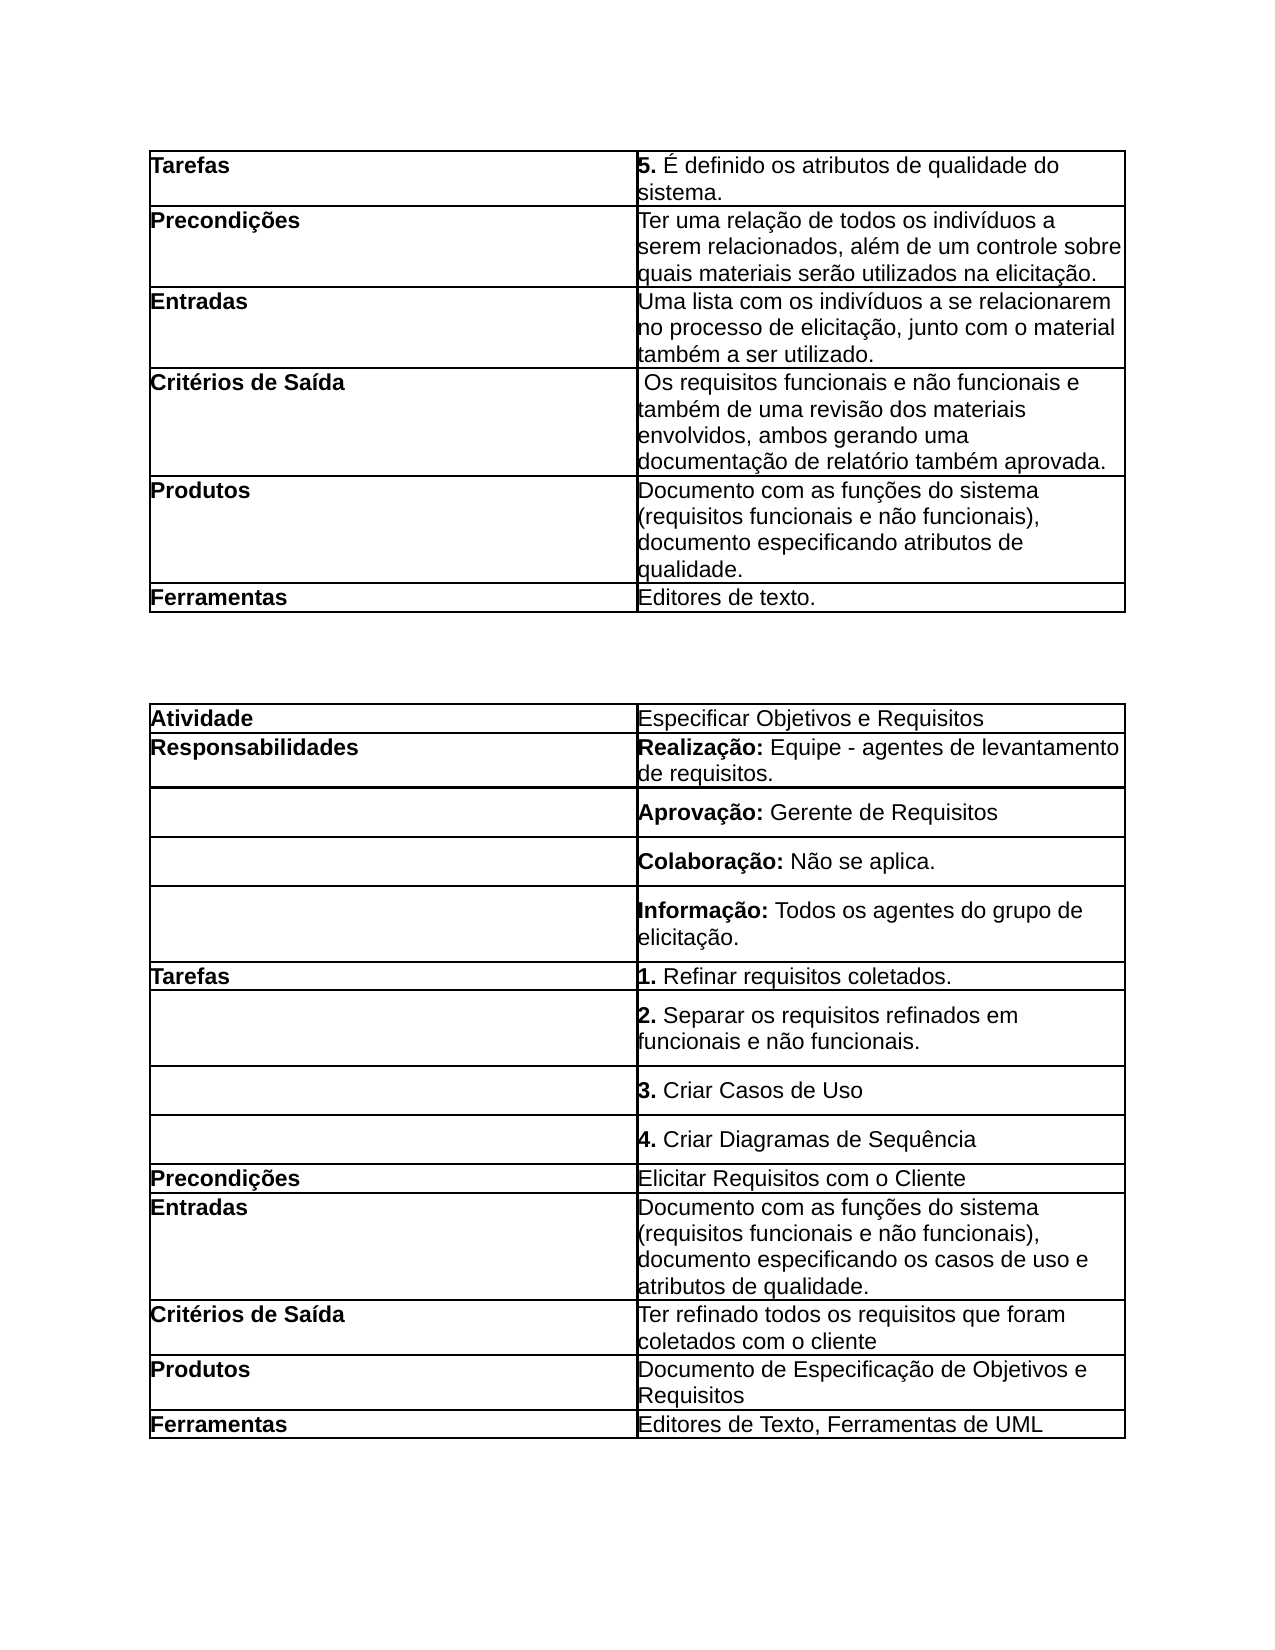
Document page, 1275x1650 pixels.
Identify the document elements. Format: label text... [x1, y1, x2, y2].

table_cell Uma lista com os indivíduos a se relacionarem no processo de elicitação, junto com o material também a ser utilizado. [639, 288, 1124, 367]
table_header Especificar Objetivos e Requisitos [639, 705, 1124, 732]
table_cell Produtos [151, 477, 636, 582]
table_cell Documento com as funções do sistema (requisitos funcionais e não funcionais), documento especificando atributos de qualidade. [639, 477, 1124, 582]
table_cell 5. É definido os atributos de qualidade do sistema. [639, 152, 1124, 205]
table_cell [151, 1067, 636, 1114]
table_cell Documento com as funções do sistema (requisitos funcionais e não funcionais), documento especificando os casos de uso e atributos de qualidade. [639, 1194, 1124, 1299]
table_cell Editores de Texto, Ferramentas de UML [639, 1411, 1124, 1437]
table_cell 1. Refinar requisitos coletados. [639, 963, 1124, 989]
table_cell 4. Criar Diagramas de Sequência [639, 1116, 1124, 1163]
table_cell Informação: Todos os agentes do grupo de elicitação. [639, 887, 1124, 961]
table_cell [151, 1116, 636, 1163]
table_cell Ferramentas [151, 1411, 636, 1437]
table_cell Entradas [151, 288, 636, 367]
table_cell Realização: Equipe - agentes de levantamento de requisitos. [639, 734, 1124, 786]
table_header Atividade [151, 705, 636, 732]
table_cell 2. Separar os requisitos refinados em funcionais e não funcionais. [639, 991, 1124, 1065]
table_cell Ter uma relação de todos os indivíduos a serem relacionados, além de um controle sobre quais materiais serão utilizados na elicitação. [639, 207, 1124, 286]
table_cell Documento de Especificação de Objetivos e Requisitos [639, 1356, 1124, 1409]
table_cell Critérios de Saída [151, 369, 636, 474]
table_cell Precondições [151, 207, 636, 286]
table_cell [151, 887, 636, 961]
table_cell [151, 838, 636, 885]
table_cell Ferramentas [151, 584, 636, 611]
table_cell Critérios de Saída [151, 1301, 636, 1354]
table_cell Os requisitos funcionais e não funcionais e também de uma revisão dos materiais envolvidos, ambos gerando uma documentação de relatório também aprovada. [639, 369, 1124, 474]
table_cell Aprovação: Gerente de Requisitos [639, 789, 1124, 836]
table_cell [151, 789, 636, 836]
table_cell Responsabilidades [151, 734, 636, 786]
table_cell Tarefas [151, 963, 636, 989]
table_cell Entradas [151, 1194, 636, 1299]
table_cell Elicitar Requisitos com o Cliente [639, 1165, 1124, 1192]
table_cell Editores de texto. [639, 584, 1124, 611]
table_cell Produtos [151, 1356, 636, 1409]
table_cell Colaboração: Não se aplica. [639, 838, 1124, 885]
table_cell Precondições [151, 1165, 636, 1192]
table_cell [151, 991, 636, 1065]
table_cell Tarefas [151, 152, 636, 205]
table_cell Ter refinado todos os requisitos que foram coletados com o cliente [639, 1301, 1124, 1354]
table_cell 3. Criar Casos de Uso [639, 1067, 1124, 1114]
